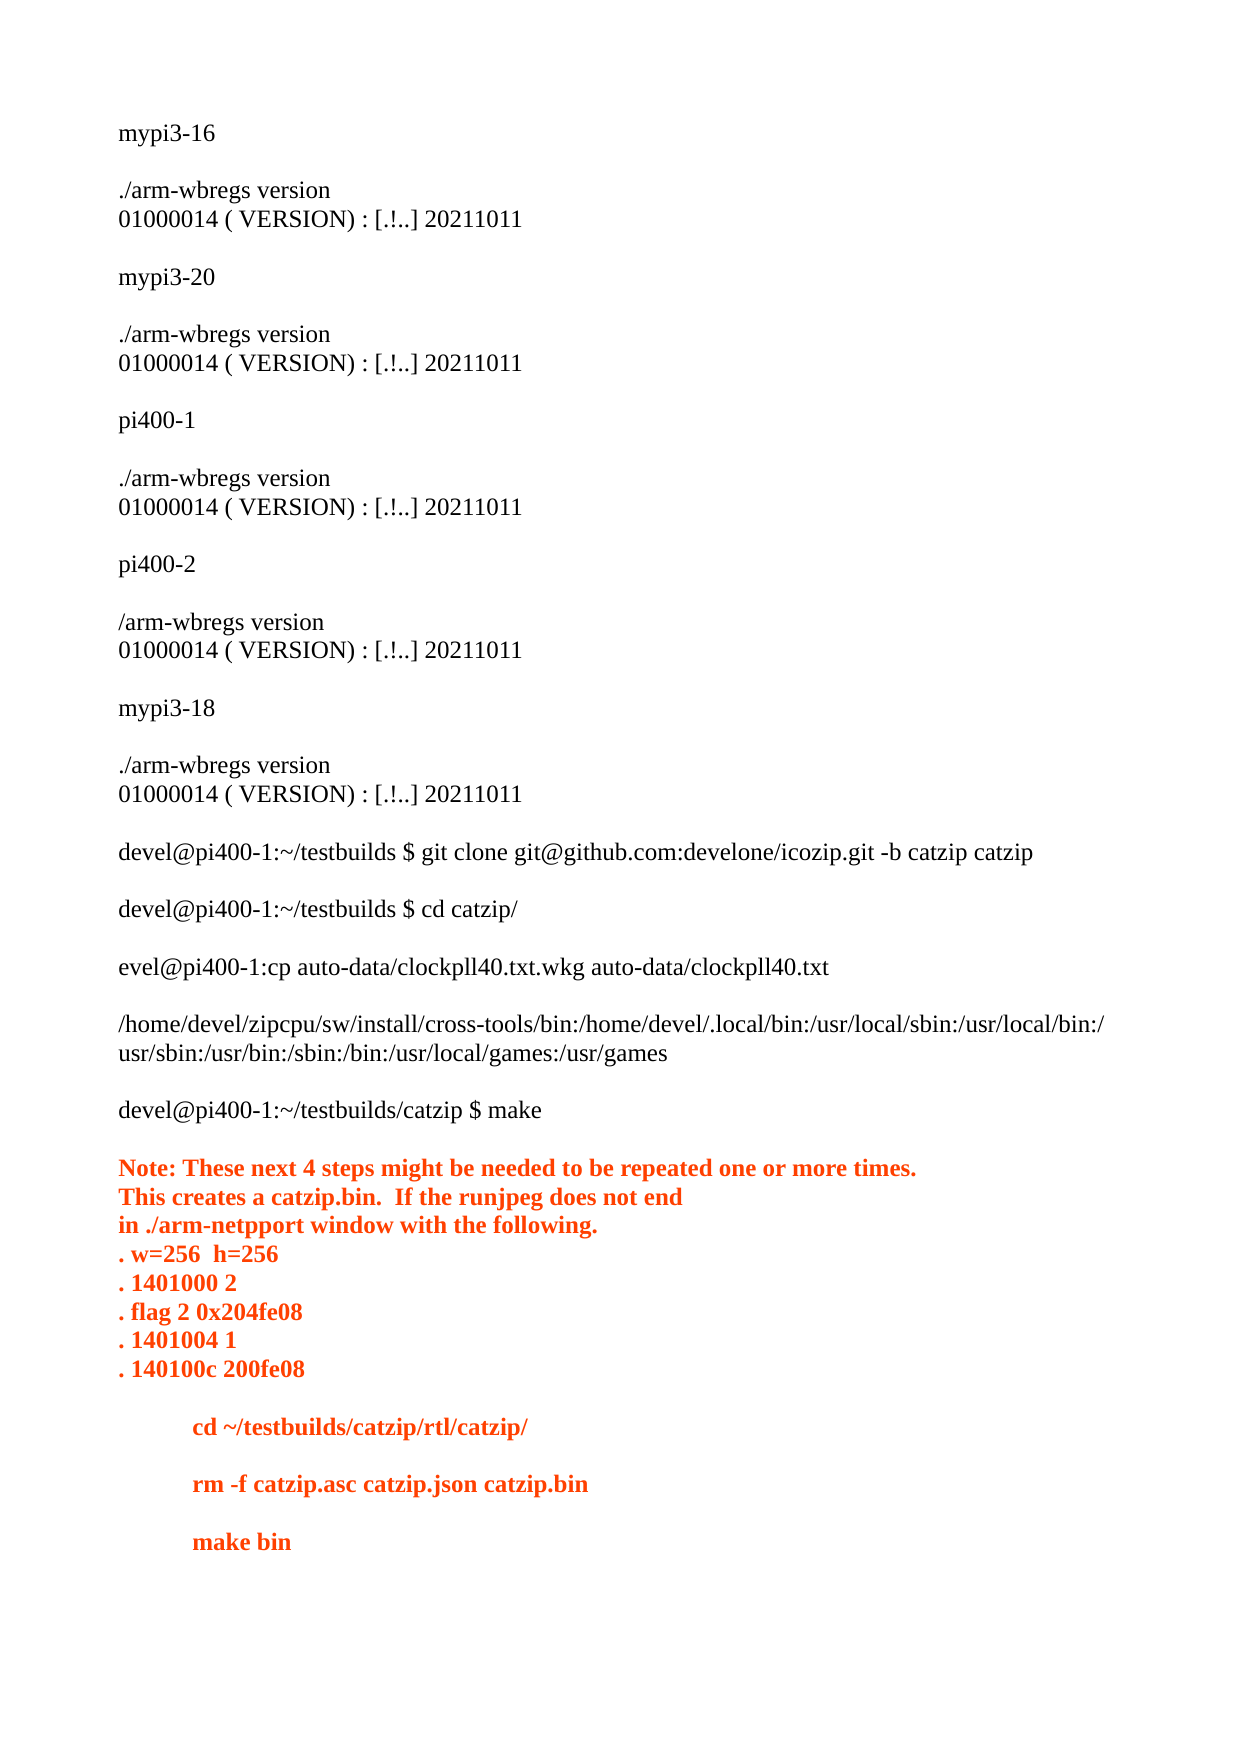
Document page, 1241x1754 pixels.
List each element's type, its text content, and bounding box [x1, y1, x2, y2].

text . 1401004 1 [118, 1326, 1122, 1354]
text 01000014 ( VERSION) : [.!..] 20211011 [118, 492, 1122, 521]
text Note: These next 4 steps might be needed to be repeated one or more times. [118, 1153, 1122, 1182]
text . 1401000 2 [118, 1268, 1122, 1297]
text ./arm-wbregs version [118, 176, 1122, 204]
text . flag 2 0x204fe08 [118, 1297, 1122, 1326]
text mypi3-16 [118, 118, 1122, 147]
text pi400-2 [118, 549, 1122, 578]
text in ./arm-netpport window with the following. [118, 1211, 1122, 1239]
text devel@pi400-1:~/testbuilds/catzip $ make [118, 1096, 1122, 1124]
text /home/devel/zipcpu/sw/install/cross-tools/bin:/home/devel/.local/bin:/usr/local/sbin:/usr/local/bin:/usr/sbin:/usr/bin:/sbin:/bin:/usr/local/games:/usr/games [118, 1009, 1122, 1067]
text mypi3-18 [118, 693, 1122, 722]
text . w=256 h=256 [118, 1239, 1122, 1268]
text 01000014 ( VERSION) : [.!..] 20211011 [118, 348, 1122, 377]
text make bin [118, 1527, 1122, 1556]
text devel@pi400-1:~/testbuilds $ git clone git@github.com:develone/icozip.git -b catzip catzip [118, 837, 1122, 866]
text pi400-1 [118, 406, 1122, 434]
text cd ~/testbuilds/catzip/rtl/catzip/ [118, 1412, 1122, 1441]
text mypi3-20 [118, 262, 1122, 291]
text ./arm-wbregs version [118, 463, 1122, 492]
text ./arm-wbregs version [118, 319, 1122, 348]
text This creates a catzip.bin. If the runjpeg does not end [118, 1182, 1122, 1211]
text rm -f catzip.asc catzip.json catzip.bin [118, 1469, 1122, 1498]
text . 140100c 200fe08 [118, 1354, 1122, 1383]
text 01000014 ( VERSION) : [.!..] 20211011 [118, 636, 1122, 664]
text 01000014 ( VERSION) : [.!..] 20211011 [118, 204, 1122, 233]
text /arm-wbregs version [118, 607, 1122, 636]
text devel@pi400-1:~/testbuilds $ cd catzip/ [118, 894, 1122, 923]
text evel@pi400-1:cp auto-data/clockpll40.txt.wkg auto-data/clockpll40.txt [118, 952, 1122, 981]
text ./arm-wbregs version [118, 751, 1122, 779]
text 01000014 ( VERSION) : [.!..] 20211011 [118, 779, 1122, 808]
